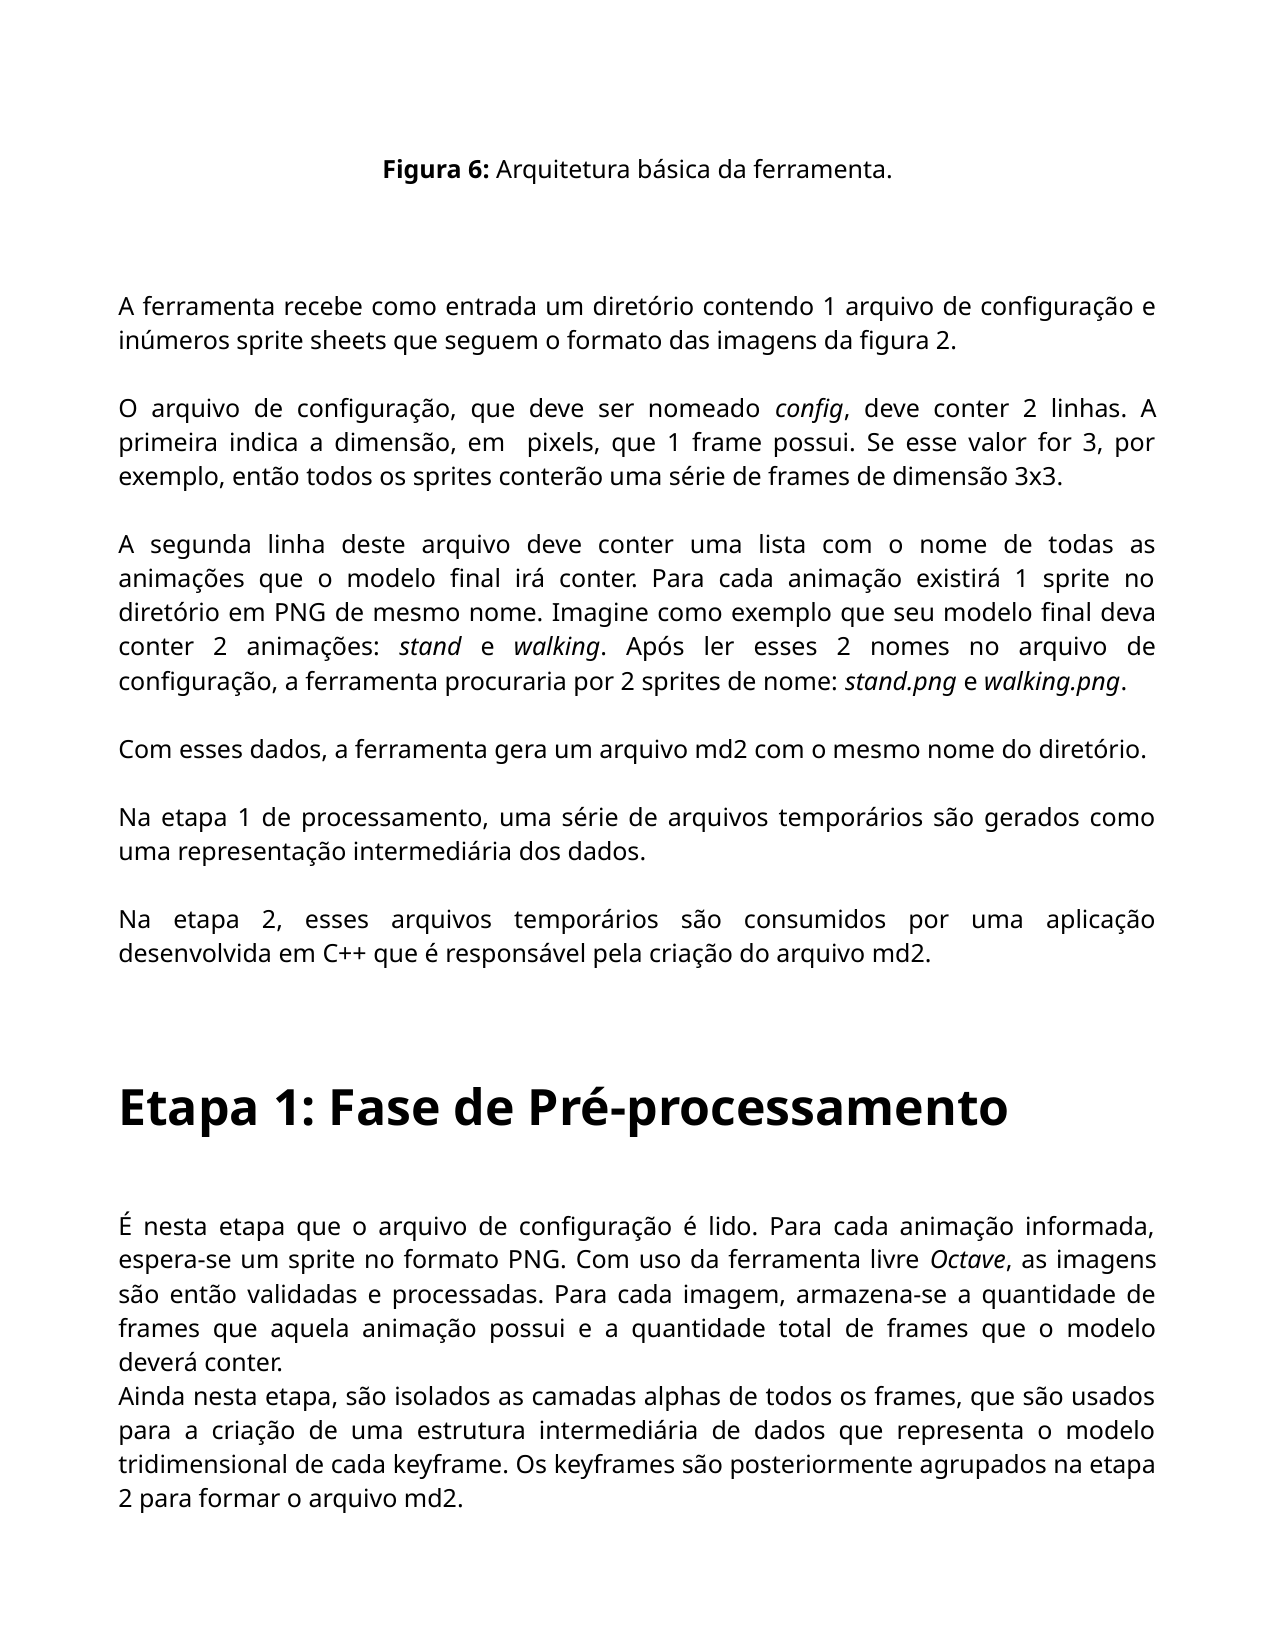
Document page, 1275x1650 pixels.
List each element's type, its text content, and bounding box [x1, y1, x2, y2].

text Na etapa 1 de processamento, uma série de arquivos temporários são gerados como uma representação intermediária dos dados. [118, 799, 1157, 867]
text Na etapa 2, esses arquivos temporários são consumidos por uma aplicação desenvolvida em C++ que é responsável pela criação do arquivo md2. [118, 902, 1157, 970]
text Figura 6: Arquitetura básica da ferramenta. [118, 152, 1157, 186]
text A ferramenta recebe como entrada um diretório contendo 1 arquivo de configuração e inúmeros sprite sheets que seguem o formato das imagens da figura 2. [118, 288, 1157, 357]
text Ainda nesta etapa, são isolados as camadas alphas de todos os frames, que são usados para a criação de uma estrutura intermediária de dados que representa o modelo tridimensional de cada keyframe. Os keyframes são posteriormente agrupados na etapa 2 para formar o arquivo md2. [118, 1378, 1157, 1515]
text Etapa 1: Fase de Pré-processamento [118, 1072, 1157, 1140]
text É nesta etapa que o arquivo de configuração é lido. Para cada animação informada, espera-se um sprite no formato PNG. Com uso da ferramenta livre Octave, as imagens são então validadas e processadas. Para cada imagem, armazena-se a quantidade de frames que aquela animação possui e a quantidade total de frames que o modelo deverá conter. [118, 1208, 1157, 1378]
text A segunda linha deste arquivo deve conter uma lista com o nome de todas as animações que o modelo final irá conter. Para cada animação existirá 1 sprite no diretório em PNG de mesmo nome. Imagine como exemplo que seu modelo final deva conter 2 animações: stand e walking. Após ler esses 2 nomes no arquivo de configuração, a ferramenta procuraria por 2 sprites de nome: stand.png e walking.png. [118, 527, 1157, 697]
text Com esses dados, a ferramenta gera um arquivo md2 com o mesmo nome do diretório. [118, 731, 1157, 765]
text O arquivo de configuração, que deve ser nomeado config, deve conter 2 linhas. A primeira indica a dimensão, em pixels, que 1 frame possui. Se esse valor for 3, por exemplo, então todos os sprites conterão uma série de frames de dimensão 3x3. [118, 391, 1157, 493]
